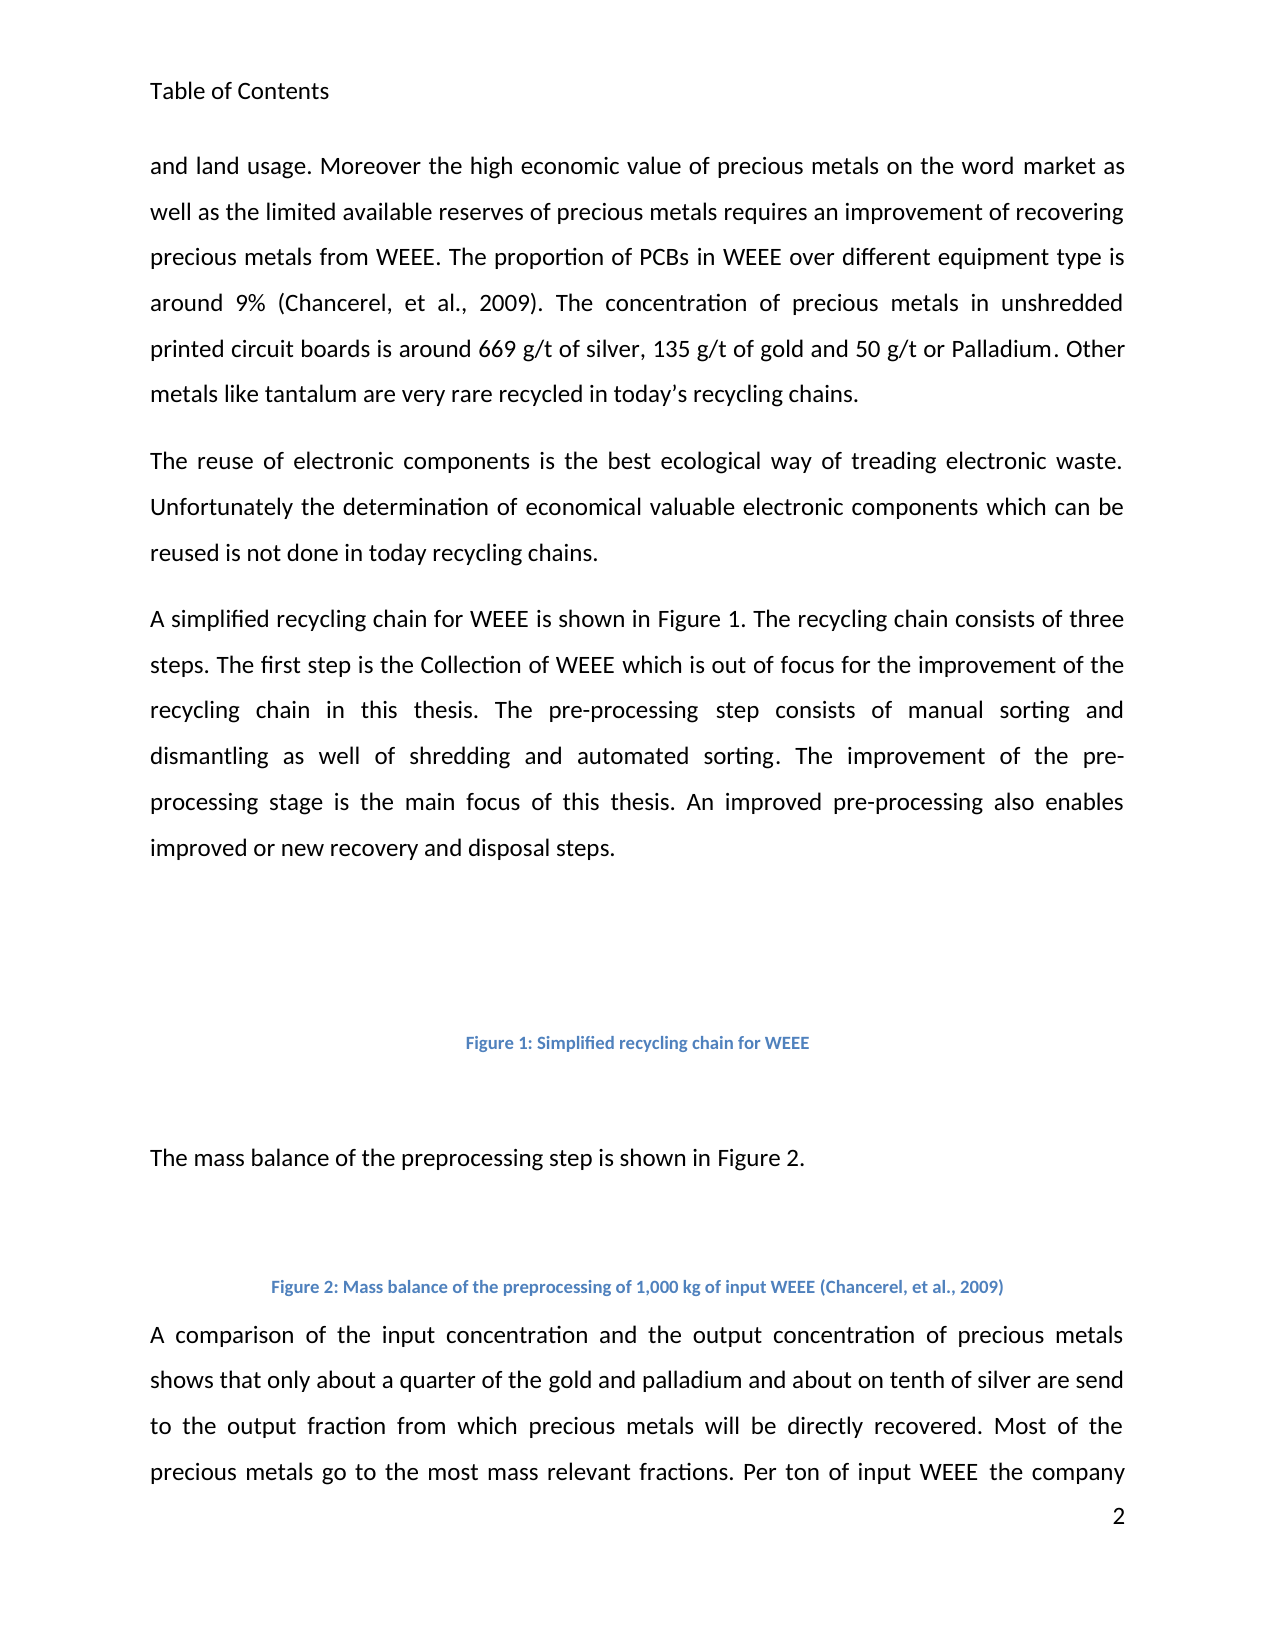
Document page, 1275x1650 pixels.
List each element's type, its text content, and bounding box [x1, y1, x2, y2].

text and land usage. Moreover the high economic value of precious metals on the word market as well as the limited available reserves of precious metals requires an improvement of recovering precious metals from WEEE. The proportion of PCBs in WEEE over different equipment type is around 9% (Chancerel, et al., 2009). The concentration of precious metals in unshredded printed circuit boards is around 669 g/t of silver, 135 g/t of gold and 50 g/t or Palladium. Other metals like tantalum are very rare recycled in today’s recycling chains. [150, 150, 1125, 409]
text A comparison of the input concentration and the output concentration of precious metals shows that only about a quarter of the gold and palladium and about on tenth of silver are send to the output fraction from which precious metals will be directly recovered. Most of the precious metals go to the most mass relevant fractions. Per ton of input WEEE the company [150, 1319, 1125, 1486]
text Figure 2: Mass balance of the preprocessing of 1,000 kg of input WEEE (Chancerel, et al., 2009) [150, 1275, 1125, 1298]
text Figure 1: Simplified recycling chain for WEEE [150, 1032, 1125, 1054]
text A simplified recycling chain for WEEE is shown in Figure 1. The recycling chain consists of three steps. The first step is the Collection of WEEE which is out of focus for the improvement of the recycling chain in this thesis. The pre-processing step consists of manual sorting and dismantling as well of shredding and automated sorting. The improvement of the pre-processing stage is the main focus of this thesis. An improved pre-processing also enables improved or new recovery and disposal steps. [150, 603, 1125, 862]
text The reuse of electronic components is the best ecological way of treading electronic waste. Unfortunately the determination of economical valuable electronic components which can be reused is not done in today recycling chains. [150, 445, 1125, 567]
text The mass balance of the preprocessing step is shown in Figure 2. [150, 1142, 1125, 1172]
